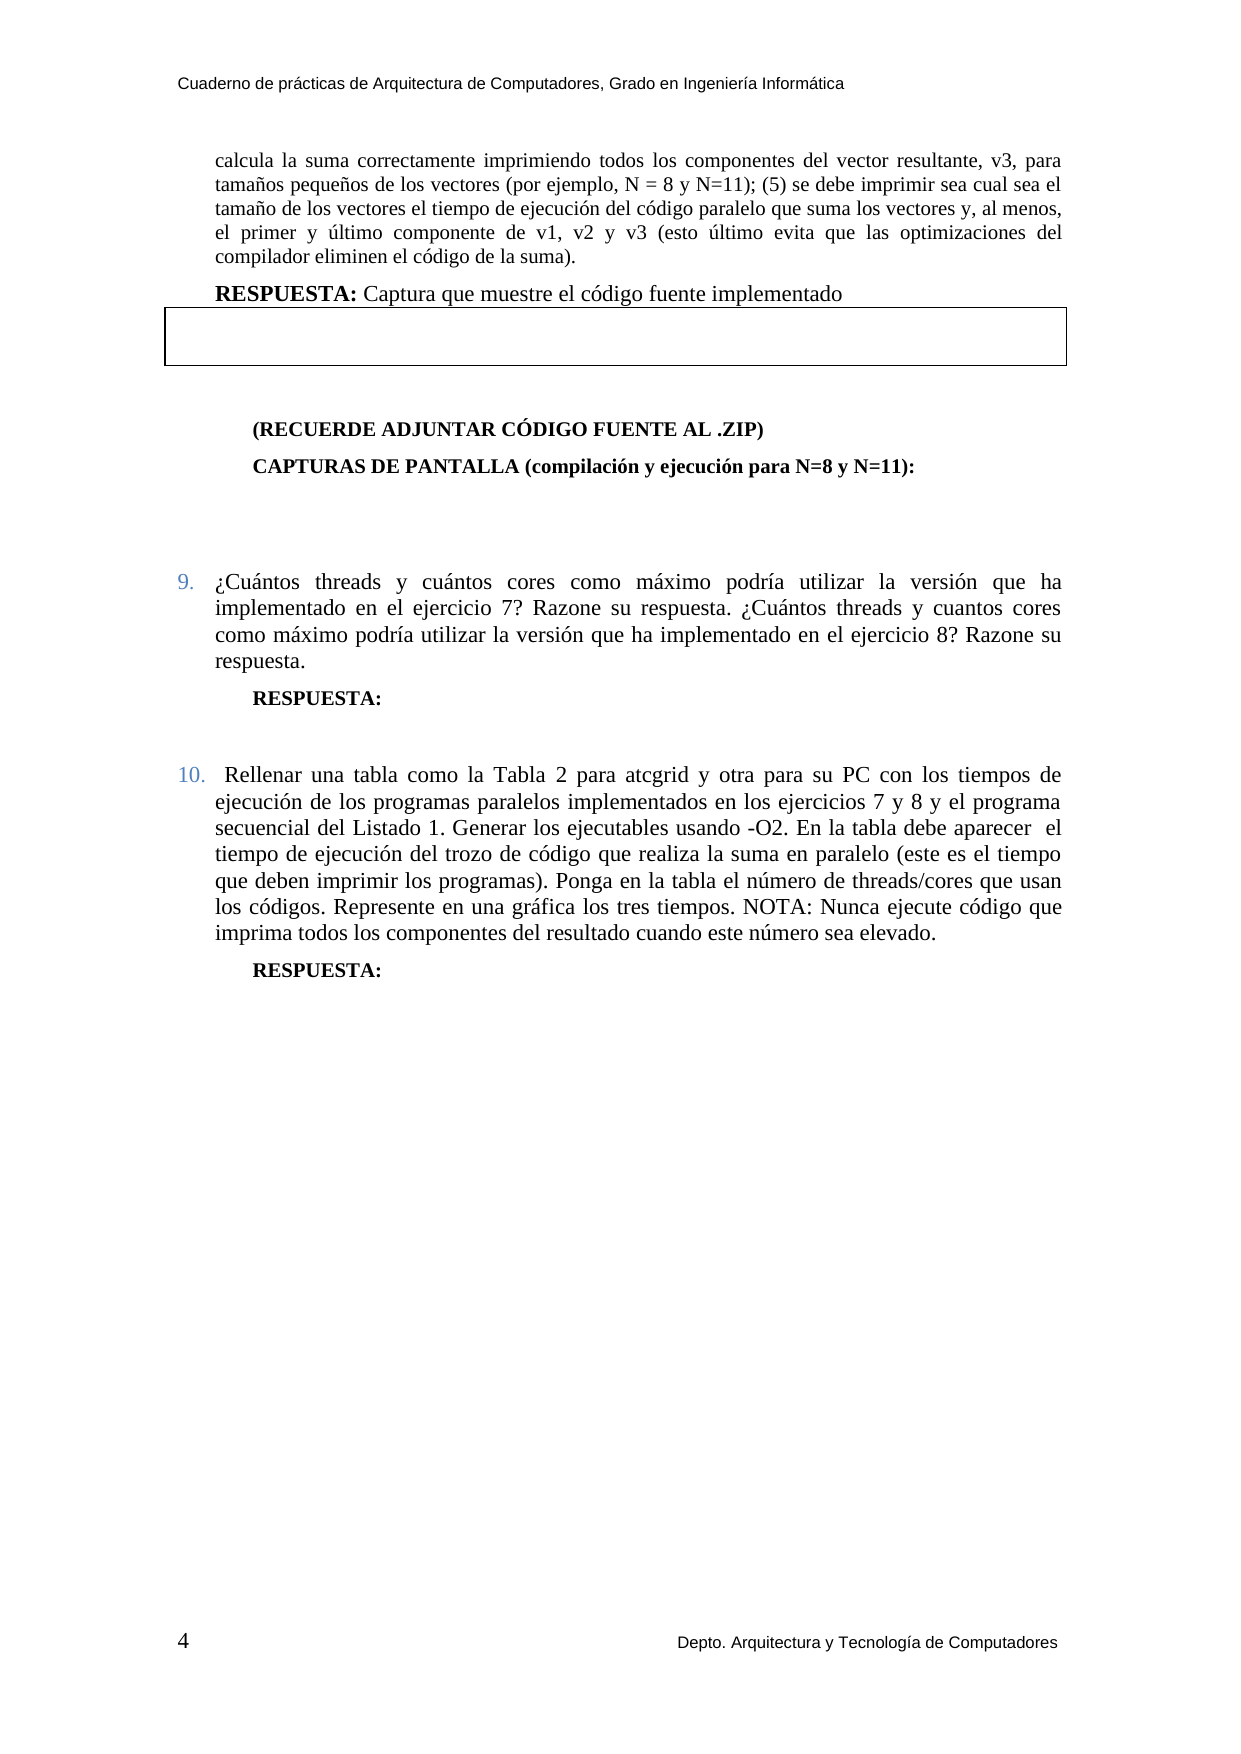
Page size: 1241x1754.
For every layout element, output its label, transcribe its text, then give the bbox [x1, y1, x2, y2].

text RESPUESTA: [252, 686, 1063, 710]
list ¿Cuántos threads y cuántos cores como máximo podría utilizar la versión que ha implementado en el ejercicio 7? Razone su respuesta. ¿Cuántos threads y cuantos cores como máximo podría utilizar la versión que ha implementado en el ejercicio 8? Razone su respuesta. [177, 568, 1063, 673]
text CAPTURAS DE PANTALLA (compilación y ejecución para N=8 y N=11): [252, 454, 1063, 478]
text RESPUESTA: Captura que muestre el código fuente implementado [215, 281, 1063, 307]
table_header [166, 308, 1066, 365]
list Rellenar una tabla como la Tabla 2 para atcgrid y otra para su PC con los tiempos de ejecución de los programas paralelos implementados en los ejercicios 7 y 8 y el programa secuencial del Listado 1. Generar los ejecutables usando -O2. En la tabla debe aparecer el tiempo de ejecución del trozo de código que realiza la suma en paralelo (este es el tiempo que deben imprimir los programas). Ponga en la tabla el número de threads/cores que usan los códigos. Represente en una gráfica los tres tiempos. NOTA: Nunca ejecute código que imprima todos los componentes del resultado cuando este número sea elevado. [177, 761, 1063, 946]
list calcula la suma correctamente imprimiendo todos los componentes del vector resultante, v3, para tamaños pequeños de los vectores (por ejemplo, N = 8 y N=11); (5) se debe imprimir sea cual sea el tamaño de los vectores el tiempo de ejecución del código paralelo que suma los vectores y, al menos, el primer y último componente de v1, v2 y v3 (esto último evita que las optimizaciones del compilador eliminen el código de la suma). [177, 148, 1063, 268]
text RESPUESTA: [252, 958, 1063, 982]
text (RECUERDE ADJUNTAR CÓDIGO FUENTE AL .ZIP) [252, 417, 1063, 441]
